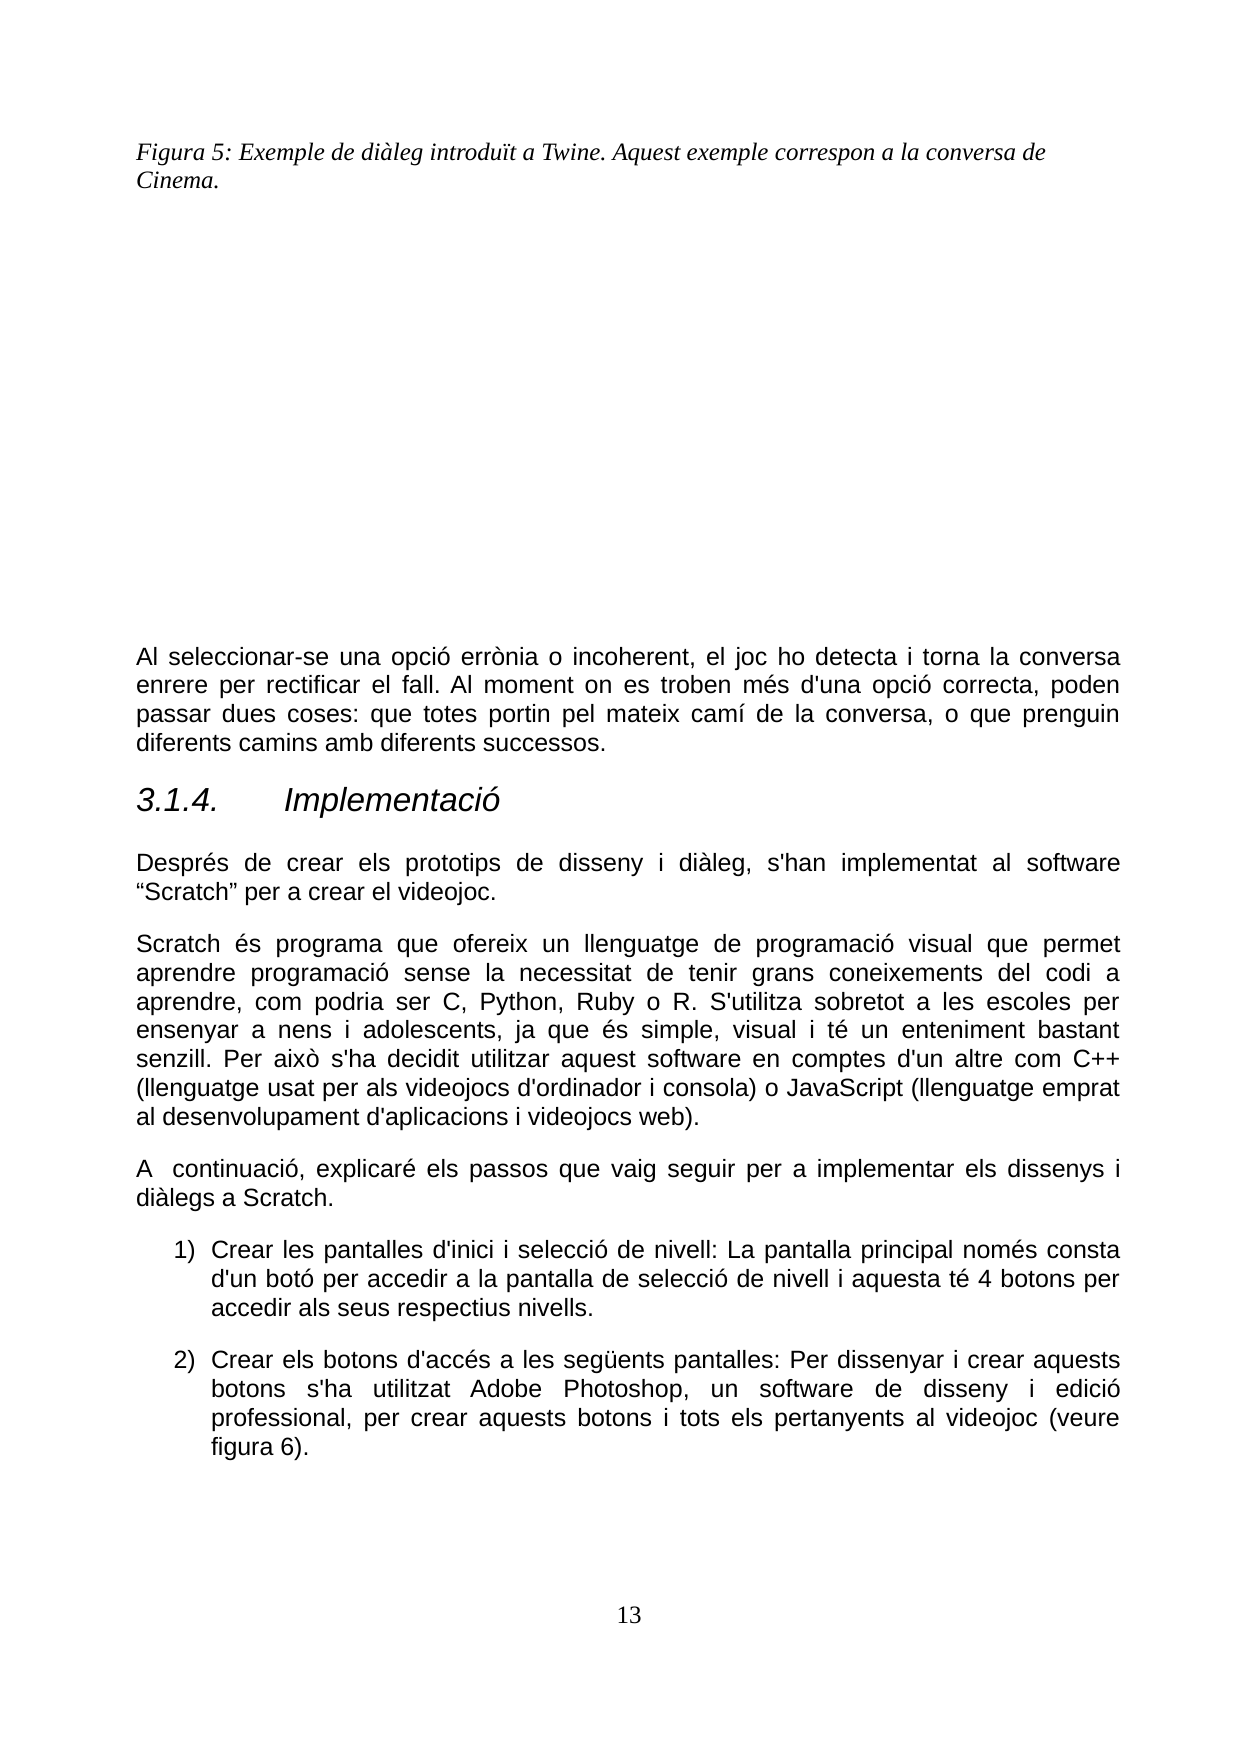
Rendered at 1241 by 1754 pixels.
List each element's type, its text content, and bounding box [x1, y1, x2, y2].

text A continuació, explicaré els passos que vaig seguir per a implementar els dissenys i diàlegs a Scratch. [136, 1154, 1122, 1212]
list Crear els botons d'accés a les següents pantalles: Per dissenyar i crear aquests botons s'ha utilitzat Adobe Photoshop, un software de disseny i edició professional, per crear aquests botons i tots els pertanyents al videojoc (veure figura 6). [173, 1345, 1122, 1460]
text Figura 5: Exemple de diàleg introduït a Twine. Aquest exemple correspon a la conversa de Cinema. [136, 137, 1122, 194]
subtitle Implementació [136, 780, 1122, 819]
text Scratch és programa que ofereix un llenguatge de programació visual que permet aprendre programació sense la necessitat de tenir grans coneixements del codi a aprendre, com podria ser C, Python, Ruby o R. S'utilitza sobretot a les escoles per ensenyar a nens i adolescents, ja que és simple, visual i té un enteniment bastant senzill. Per això s'ha decidit utilitzar aquest software en comptes d'un altre com C++ (llenguatge usat per als videojocs d'ordinador i consola) o JavaScript (llenguatge emprat al desenvolupament d'aplicacions i videojocs web). [136, 929, 1122, 1131]
text Al seleccionar-se una opció errònia o incoherent, el joc ho detecta i torna la conversa enrere per rectificar el fall. Al moment on es troben més d'una opció correcta, poden passar dues coses: que totes portin pel mateix camí de la conversa, o que prenguin diferents camins amb diferents successos. [136, 642, 1122, 757]
text Després de crear els prototips de disseny i diàleg, s'han implementat al software “Scratch” per a crear el videojoc. [136, 848, 1122, 906]
list Crear les pantalles d'inici i selecció de nivell: La pantalla principal només consta d'un botó per accedir a la pantalla de selecció de nivell i aquesta té 4 botons per accedir als seus respectius nivells. [173, 1235, 1122, 1322]
